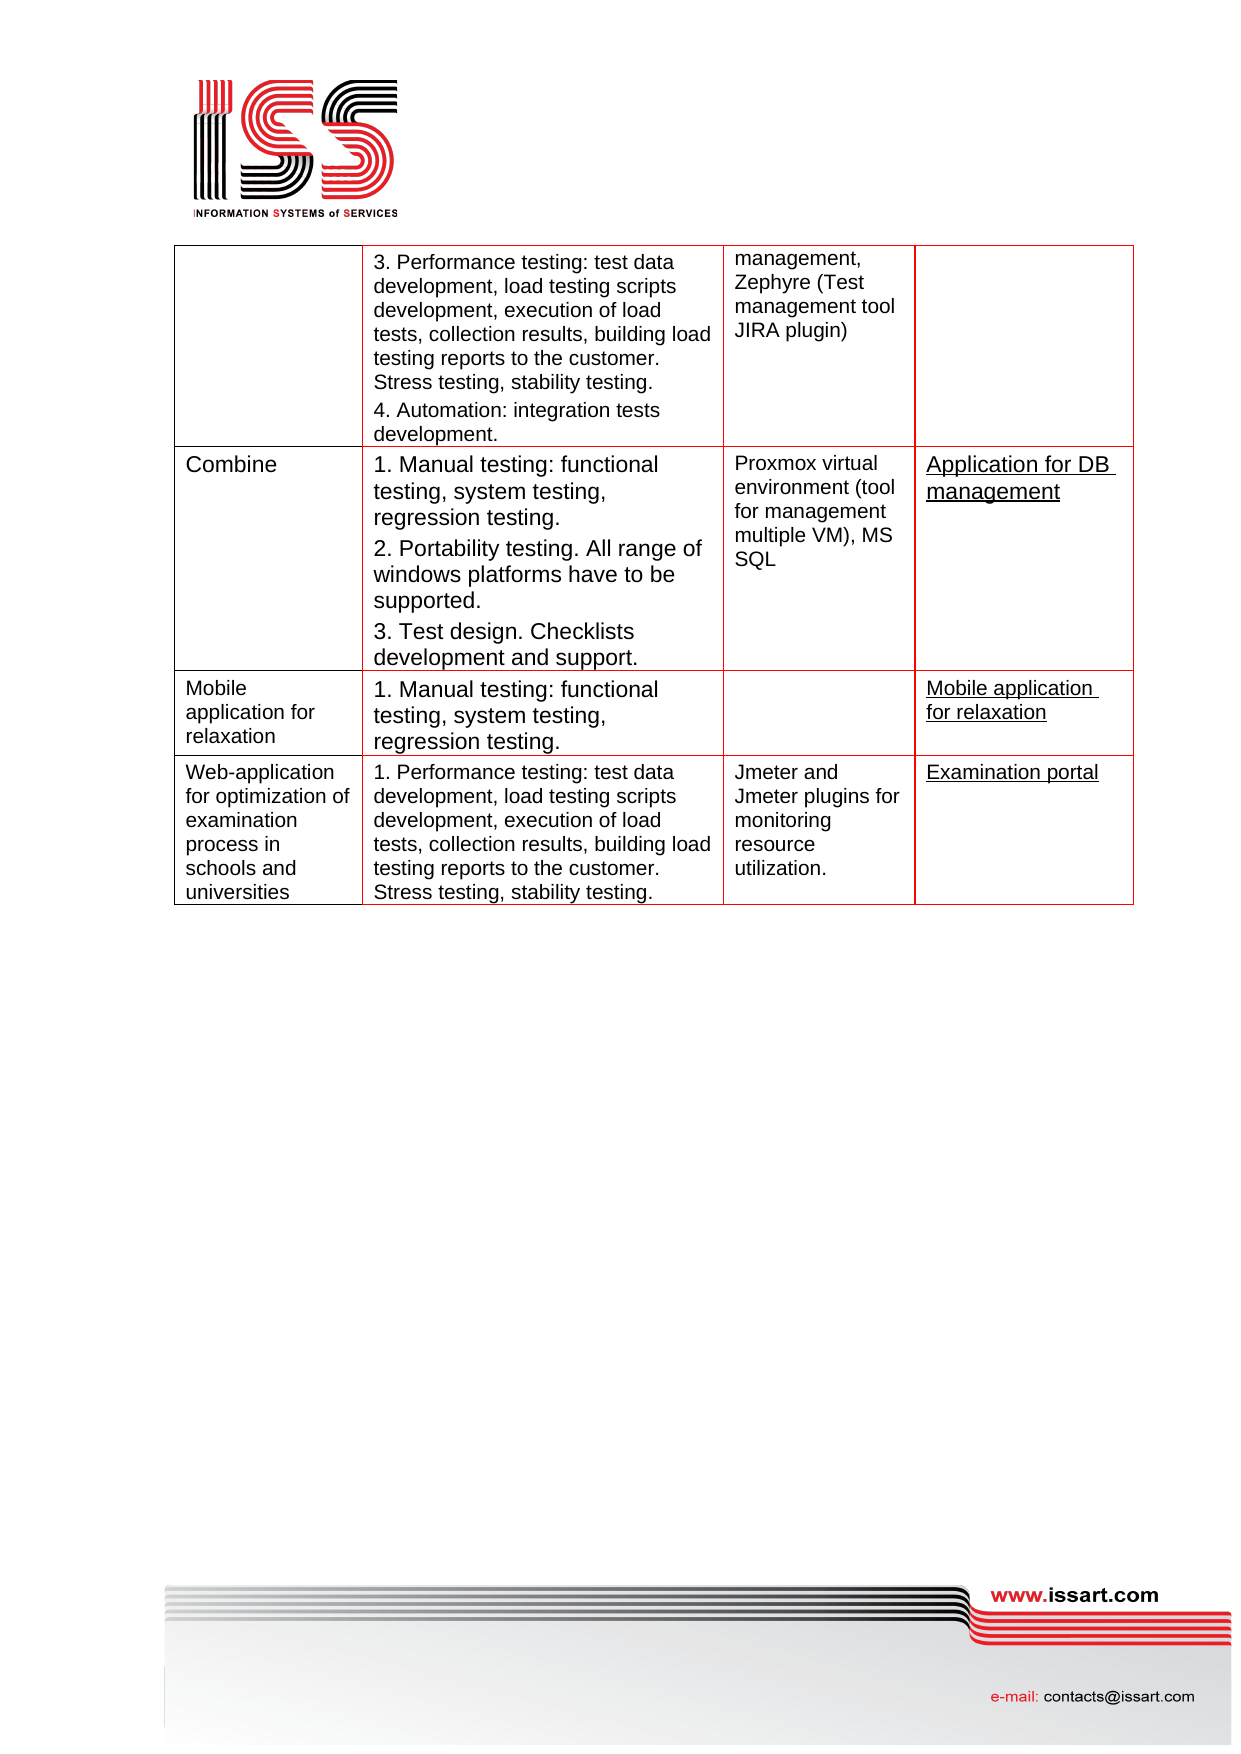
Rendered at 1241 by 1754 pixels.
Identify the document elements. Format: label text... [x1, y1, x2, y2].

table_cell management, Zephyre (Test management tool JIRA plugin) [724, 246, 914, 446]
table_cell 3. Performance testing: test data development, load testing scripts development, execution of load tests, collection results, building load testing reports to the customer. Stress testing, stability testing. 4. Automation: integration tests development. [363, 246, 723, 446]
table_cell [916, 246, 1133, 446]
table_cell Mobile application for relaxation [175, 671, 362, 755]
table_cell Examination portal [916, 756, 1133, 904]
table_cell Application for DB management [916, 447, 1133, 670]
table_cell Web-application for optimization of examination process in schools and universities [175, 756, 362, 904]
picture [193, 80, 398, 217]
table_cell Proxmox virtual environment (tool for management multiple VM), MS SQL [724, 447, 914, 670]
table_cell Combine [175, 447, 362, 670]
table_cell [724, 671, 914, 755]
table_cell Mobile application for relaxation [916, 671, 1133, 755]
table_cell 1. Performance testing: test data development, load testing scripts development, execution of load tests, collection results, building load testing reports to the customer. Stress testing, stability testing. [363, 756, 723, 904]
table_cell 1. Manual testing: functional testing, system testing, regression testing. 2. Portability testing. All range of windows platforms have to be supported. 3. Test design. Checklists development and support. [363, 447, 723, 670]
table_cell Jmeter and Jmeter plugins for monitoring resource utilization. [724, 756, 914, 904]
table_cell [175, 246, 362, 446]
picture [164, 1585, 1232, 1745]
table_cell 1. Manual testing: functional testing, system testing, regression testing. [363, 671, 723, 755]
